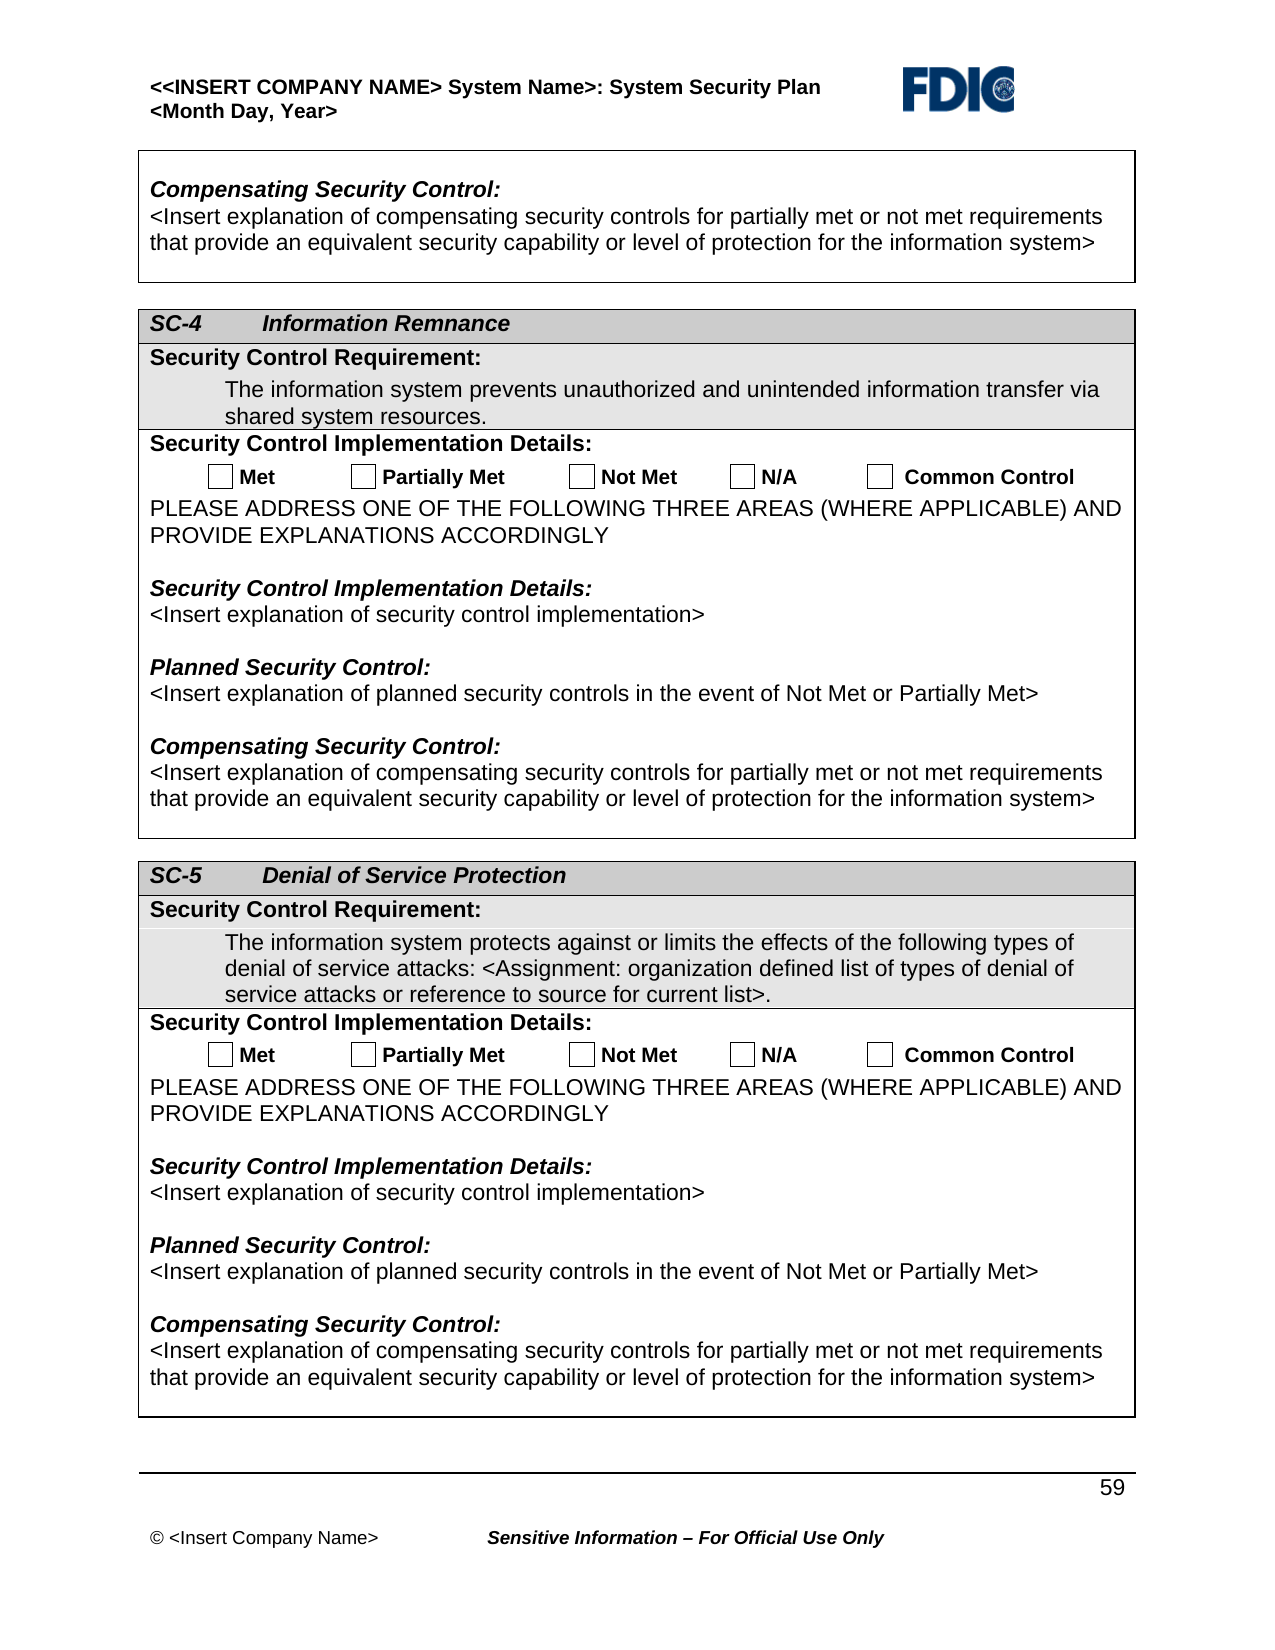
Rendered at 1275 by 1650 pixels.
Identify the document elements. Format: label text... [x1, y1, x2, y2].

table_cell SC-5 Denial of Service Protection [139, 862, 1134, 895]
table_cell Security Control Requirement: [139, 344, 1134, 376]
table_cell Compensating Security Control: <Insert explanation of compensating security controls for partially met or not met requirements that provide an equivalent security capability or level of protection for the information system> [139, 151, 1134, 282]
table_cell PLEASE ADDRESS ONE OF THE FOLLOWING THREE AREAS (WHERE APPLICABLE) AND PROVIDE EXPLANATIONS ACCORDINGLY Security Control Implementation Details: <Insert explanation of security control implementation> Planned Security Control: <Insert explanation of planned security controls in the event of Not Met or Partially Met> Compensating Security Control: <Insert explanation of compensating security controls for partially met or not met requirements that provide an equivalent security capability or level of protection for the information system> [139, 495, 1134, 838]
table_cell [138, 283, 1135, 309]
table_cell Security Control Requirement: [139, 896, 1134, 928]
table_cell Security Control Implementation Details: Met Partially Met Not Met N/A Common Control [139, 1009, 1134, 1074]
table_cell SC-4 Information Remnance [139, 310, 1134, 343]
table_cell [138, 839, 1135, 861]
picture [899, 60, 1021, 120]
table_cell The information system prevents unauthorized and unintended information transfer via shared system resources. [139, 376, 1134, 429]
table_cell Security Control Implementation Details: Met Partially Met Not Met N/A Common Control [139, 430, 1134, 495]
table_cell [138, 1418, 1135, 1444]
table_cell The information system protects against or limits the effects of the following types of denial of service attacks: <Assignment: organization defined list of types of denial of service attacks or reference to source for current list>. [139, 929, 1134, 1007]
table_cell PLEASE ADDRESS ONE OF THE FOLLOWING THREE AREAS (WHERE APPLICABLE) AND PROVIDE EXPLANATIONS ACCORDINGLY Security Control Implementation Details: <Insert explanation of security control implementation> Planned Security Control: <Insert explanation of planned security controls in the event of Not Met or Partially Met> Compensating Security Control: <Insert explanation of compensating security controls for partially met or not met requirements that provide an equivalent security capability or level of protection for the information system> [139, 1074, 1134, 1416]
